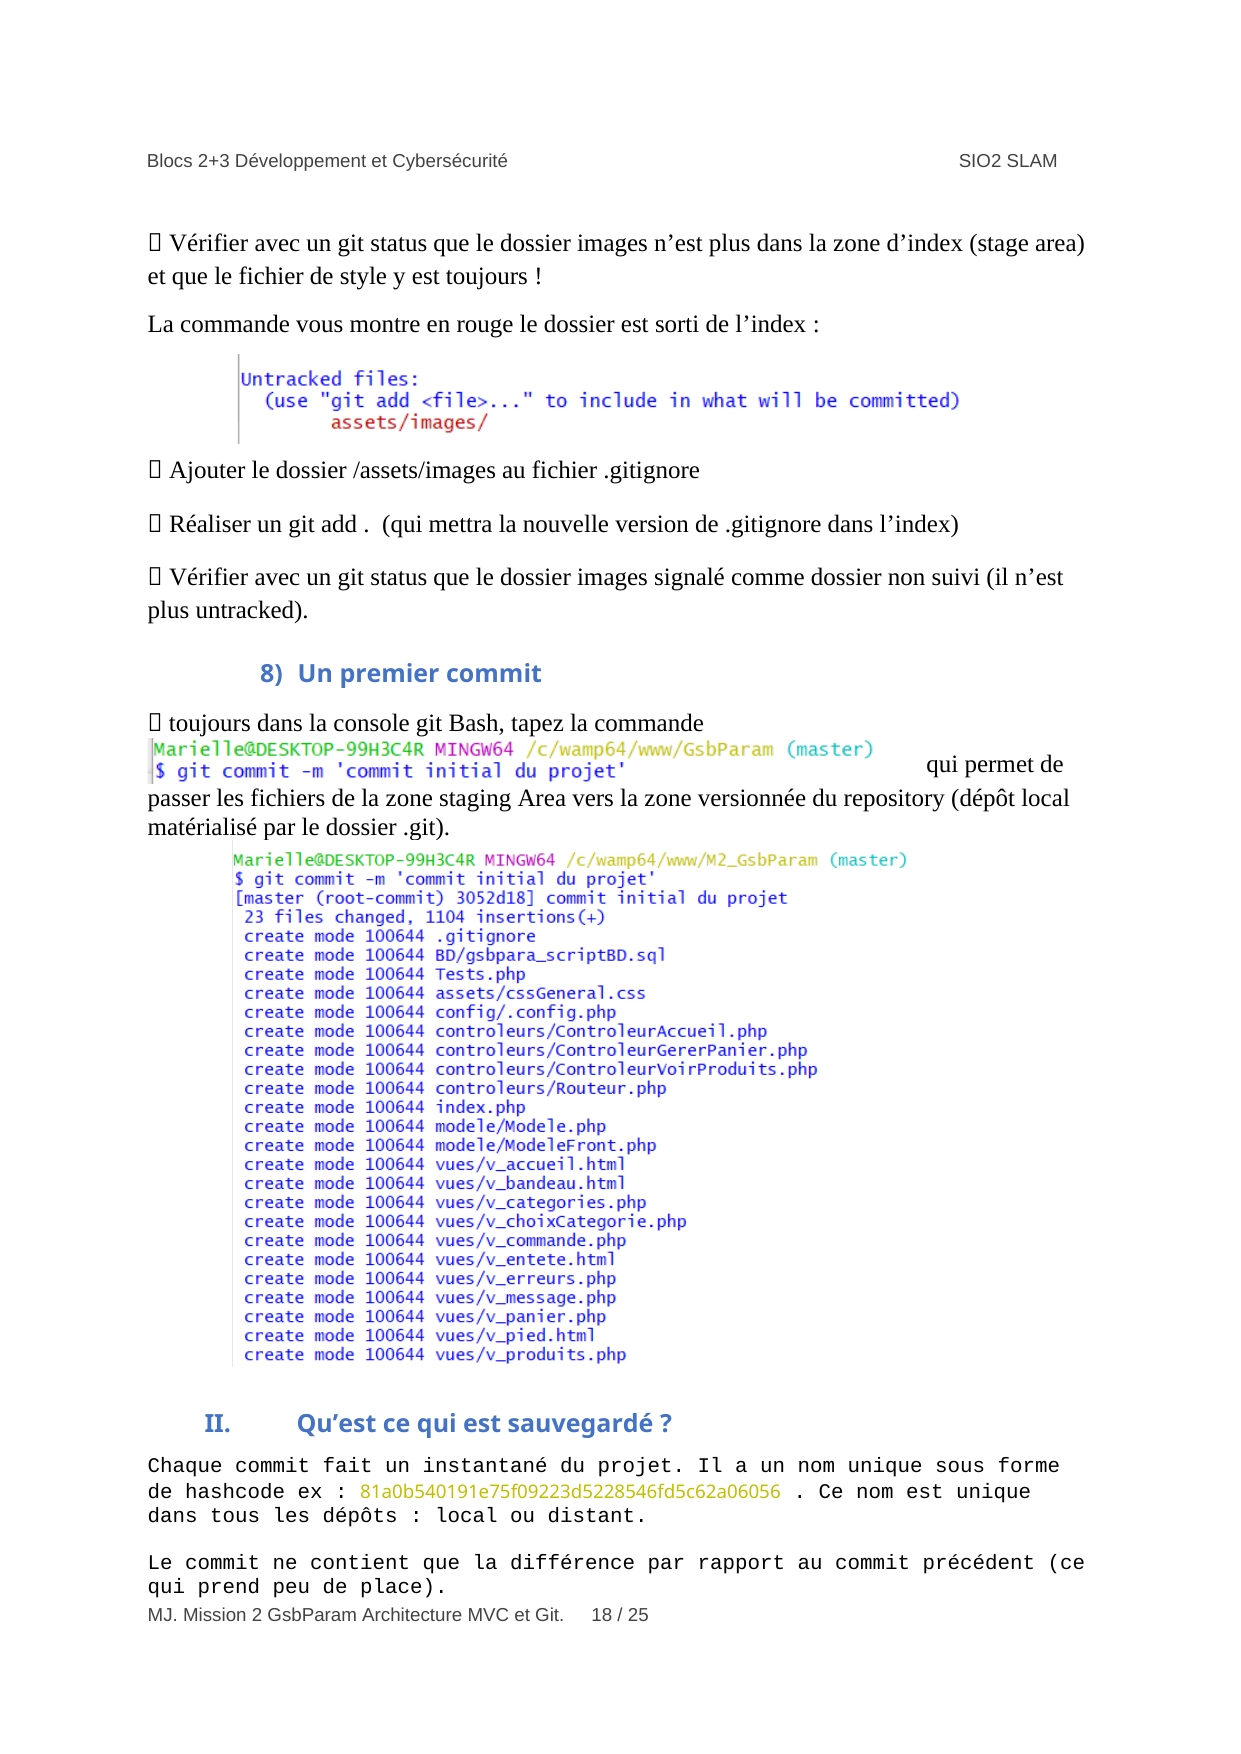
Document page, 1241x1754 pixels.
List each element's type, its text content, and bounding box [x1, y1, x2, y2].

text  Vérifier avec un git status que le dossier images signalé comme dossier non suivi (il n’est plus untracked). [147, 559, 1092, 624]
text  Vérifier avec un git status que le dossier images n’est plus dans la zone d’index (stage area) et que le fichier de style y est toujours ! [147, 225, 1092, 290]
text  toujours dans la console git Bash, tapez la commande qui permet de passer les fichiers de la zone staging Area vers la zone versionnée du repository (dépôt local matérialisé par le dossier .git). [147, 705, 1092, 840]
picture [147, 738, 920, 784]
text La commande vous montre en rouge le dossier est sorti de l’index : [147, 309, 1092, 338]
text  Réaliser un git add . (qui mettra la nouvelle version de .gitignore dans l’index) [147, 506, 1092, 540]
list Qu’est ce qui est sauvegardé ? [204, 1406, 1092, 1440]
text Chaque commit fait un instantané du projet. Il a un nom unique sous forme de hashcode ex : 81a0b540191e75f09223d5228546fd5c62a06056 . Ce nom est unique dans tous les dépôts : local ou distant. [147, 1455, 1092, 1529]
picture [232, 840, 923, 1367]
picture [237, 354, 1009, 444]
text Le commit ne contient que la différence par rapport au commit précédent (ce qui prend peu de place). [147, 1552, 1092, 1600]
list Un premier commit [260, 656, 1092, 690]
text  Ajouter le dossier /assets/images au fichier .gitignore [147, 452, 1092, 486]
